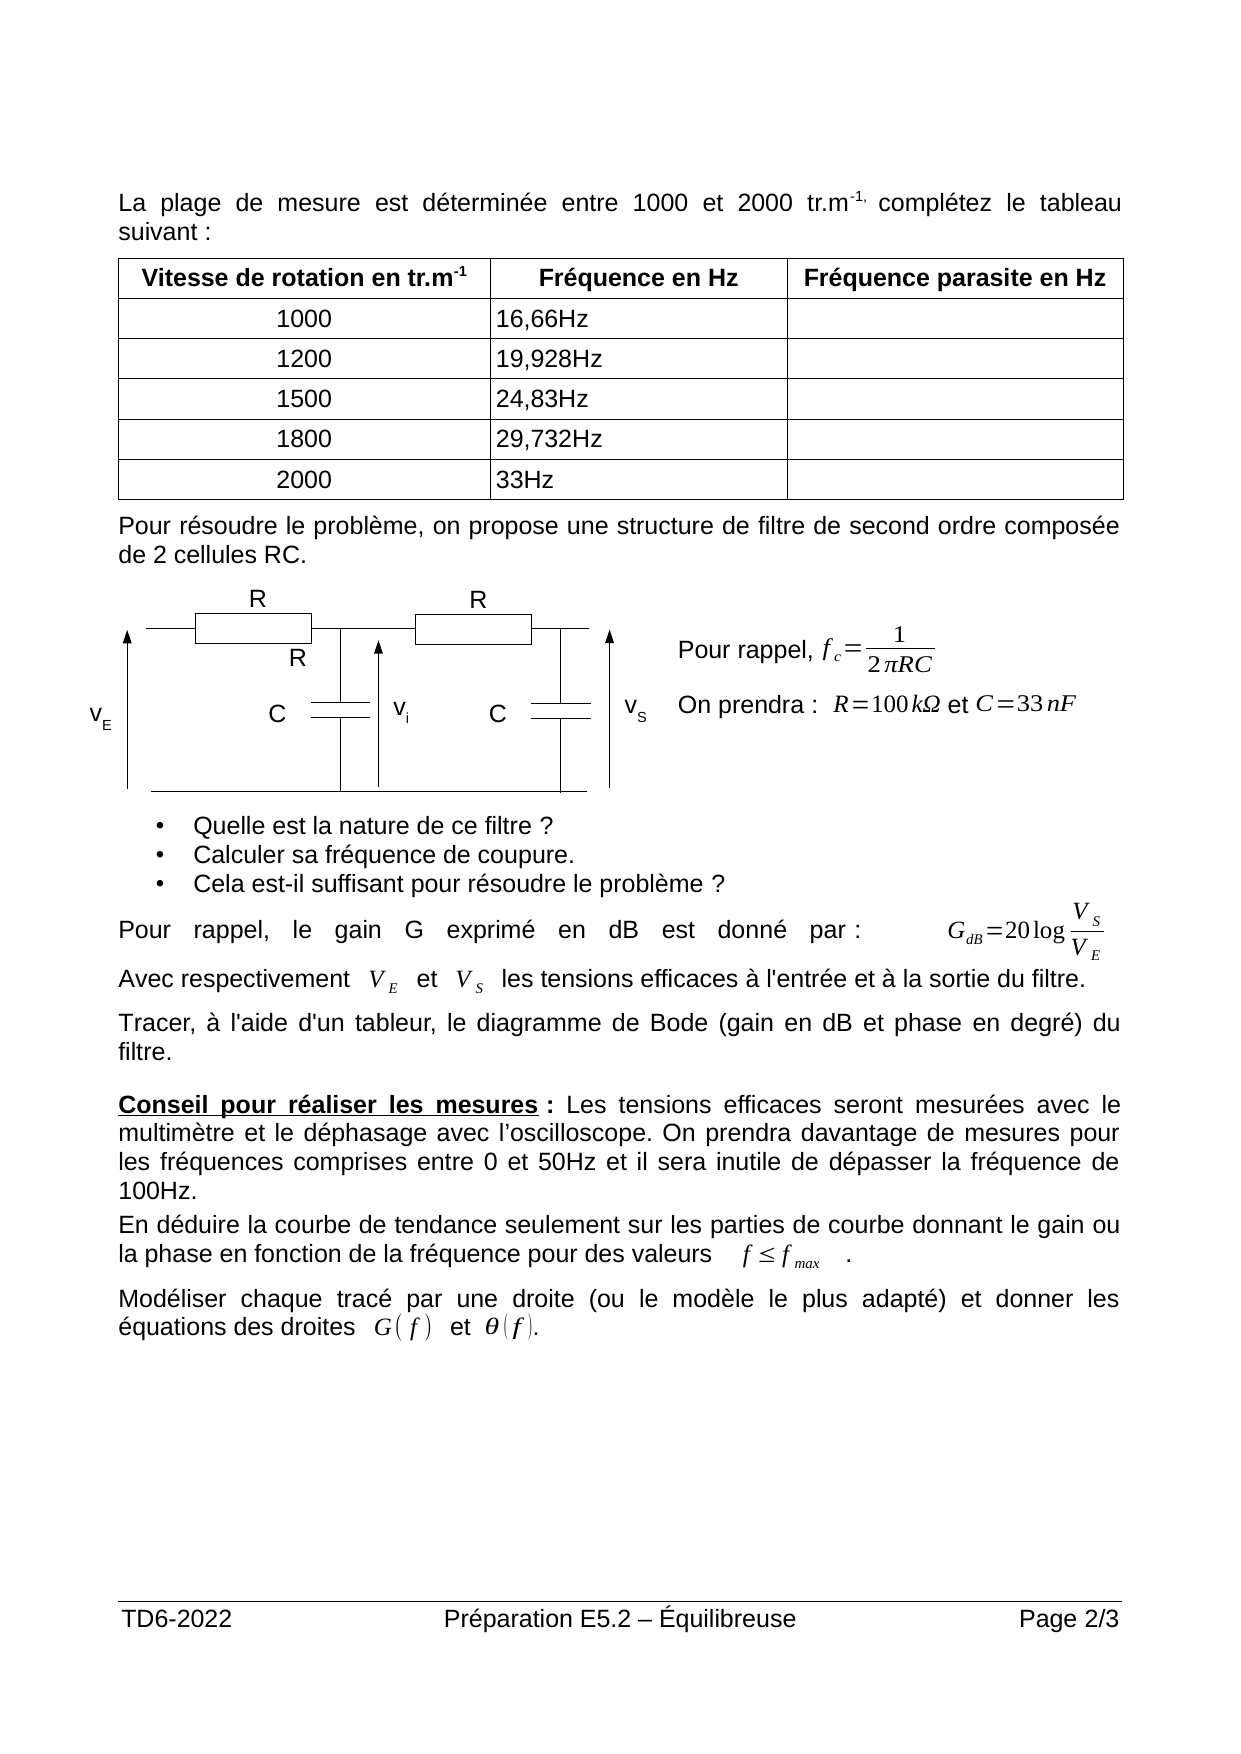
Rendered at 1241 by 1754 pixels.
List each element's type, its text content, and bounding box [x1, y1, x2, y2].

text Tracer, à l'aide d'un tableur, le diagramme de Bode (gain en dB et phase en degré) du filtre. [118, 1008, 1122, 1066]
table_header Vitesse de rotation en tr.m-1 [119, 259, 490, 298]
table_header Fréquence en Hz [491, 259, 787, 298]
table_cell [788, 299, 1123, 338]
text Modéliser chaque tracé par une droite (ou le modèle le plus adapté) et donner les équations des droiteset . [118, 1283, 1122, 1342]
table_cell 1500 [119, 379, 490, 419]
text Pour rappel, [312, 621, 415, 628]
table_cell 33Hz [491, 460, 787, 499]
text Pour rappel, [341, 629, 560, 678]
table_cell 19,928Hz [491, 339, 787, 378]
text Pour rappel, [118, 621, 340, 678]
table_cell 1200 [119, 339, 490, 378]
table_cell 1800 [119, 420, 490, 459]
table_cell [788, 339, 1123, 378]
table_cell 24,83Hz [491, 379, 787, 419]
table_header Fréquence parasite en Hz [788, 259, 1123, 298]
text La plage de mesure est déterminée entre 1000 et 2000 tr.m-1, complétez le tableau suivant : [118, 188, 1122, 246]
text Pour rappel, le gain G exprimé en dB est donné par : Avec respectivementetles tensions efficaces à l'entrée et à la sortie du filtre. [118, 898, 1122, 997]
table_cell [788, 420, 1123, 459]
list Calculer sa fréquence de coupure. [156, 840, 1122, 869]
text On prendra : et [561, 690, 609, 718]
table_cell 29,732Hz [491, 420, 787, 459]
text Pour résoudre le problème, on propose une structure de filtre de second ordre composée de 2 cellules RC. [118, 511, 1122, 569]
text On prendra : et [610, 690, 1122, 718]
text Pour rappel, [532, 621, 1122, 678]
text On prendra : et [341, 690, 378, 718]
text Conseil pour réaliser les mesures : Les tensions efficaces seront mesurées avec le multimètre et le déphasage avec l’oscilloscope. On prendra davantage de mesures pour les fréquences comprises entre 0 et 50Hz et il sera inutile de dépasser la fréquence de 100Hz. [118, 1089, 1122, 1204]
table_cell [788, 379, 1123, 419]
table_cell 16,66Hz [491, 299, 787, 338]
list Quelle est la nature de ce filtre ? [156, 811, 1122, 840]
text En déduire la courbe de tendance seulement sur les parties de courbe donnant le gain ou la phase en fonction de la fréquence pour des valeurs . [118, 1211, 1122, 1272]
list Cela est-il suffisant pour résoudre le problème ? [156, 869, 1122, 898]
text On prendra : et [128, 690, 340, 718]
table_cell 1000 [119, 299, 490, 338]
text On prendra : et [379, 690, 560, 718]
table_cell [788, 460, 1123, 499]
table_cell 2000 [119, 460, 490, 499]
